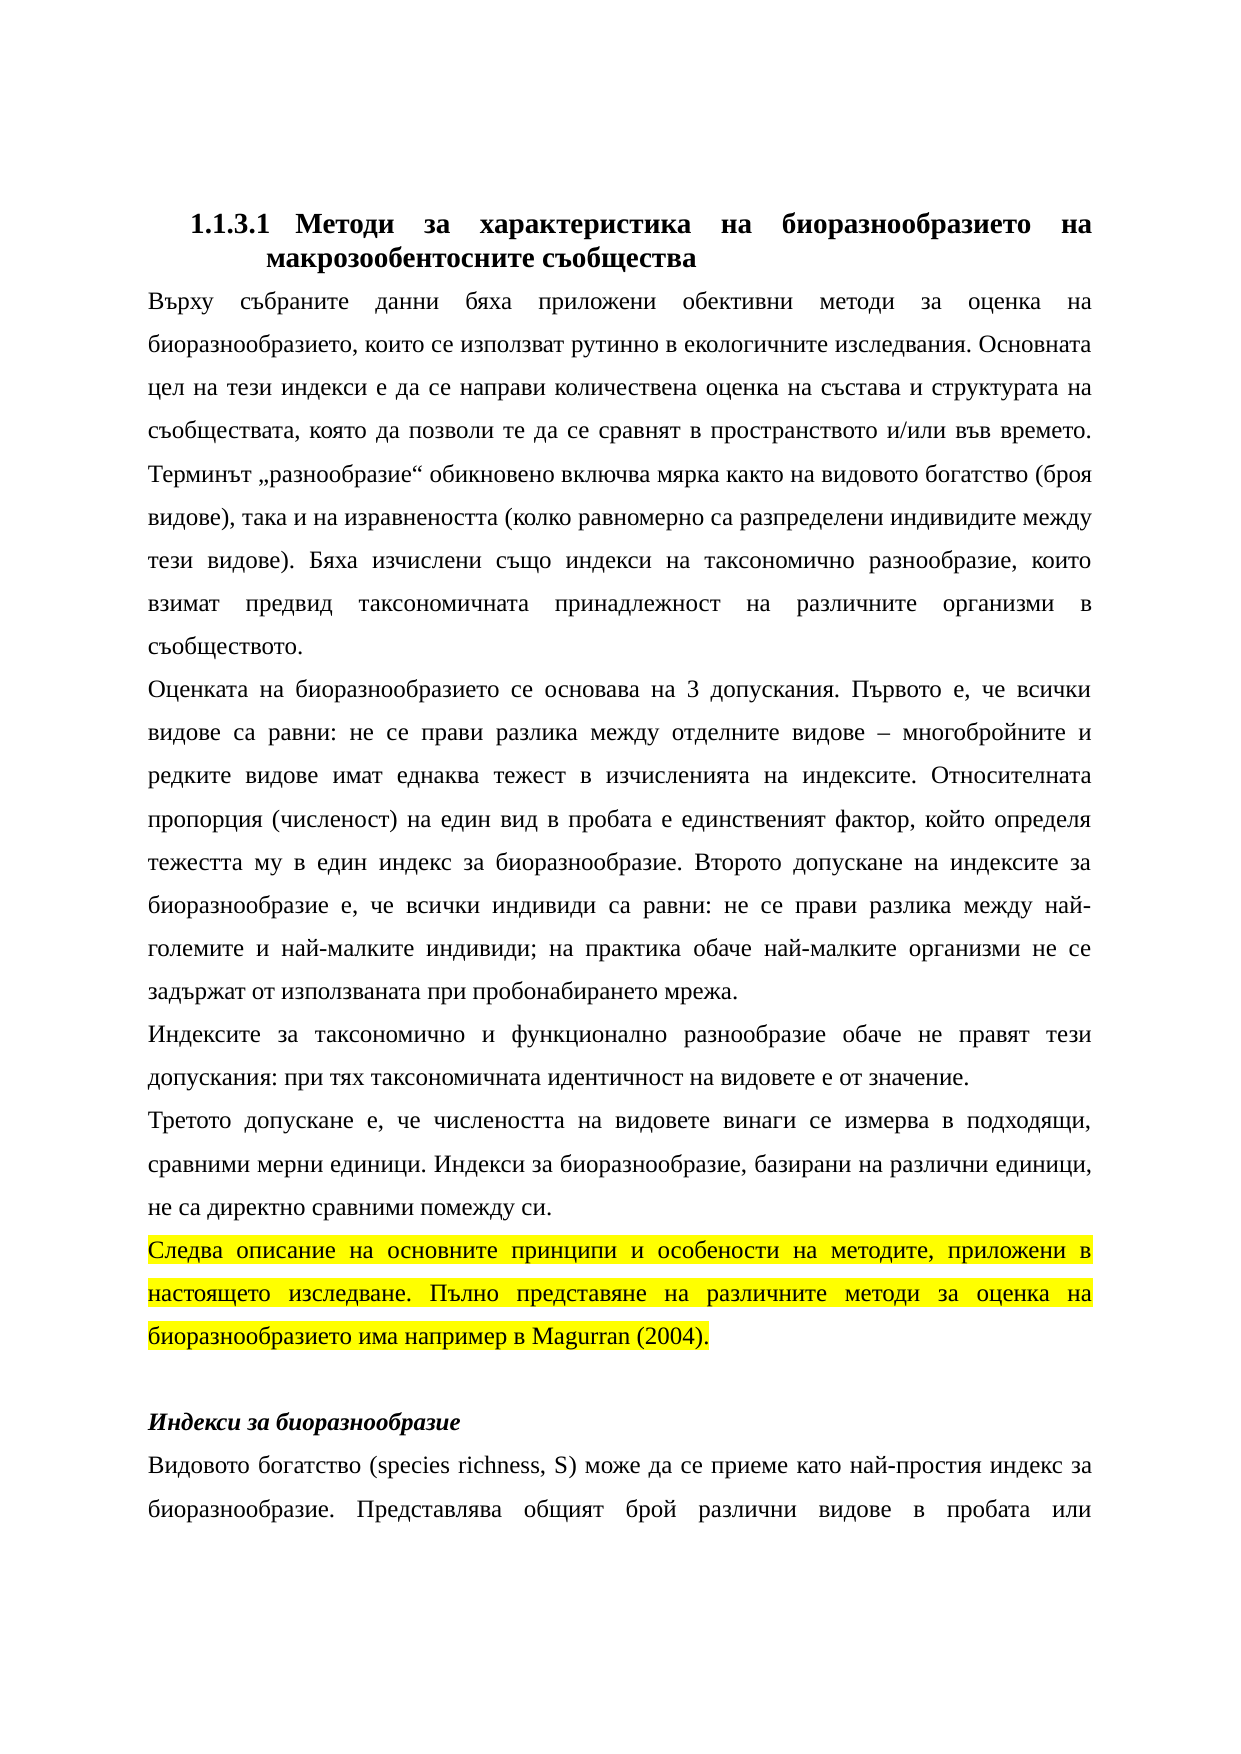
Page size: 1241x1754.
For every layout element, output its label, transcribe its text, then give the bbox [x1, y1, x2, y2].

text Индексите за таксономично и функционално разнообразие обаче не правят тези допускания: при тях таксономичната идентичност на видовете е от значение. [148, 1019, 1093, 1091]
text Върху събраните данни бяха приложени обективни методи за оценка на биоразнообразието, които се използват рутинно в екологичните изследвания. Основната цел на тези индекси е да се направи количествена оценка на състава и структурата на съобществата, която да позволи те да се сравнят в пространството и/или във времето. Терминът „разнообразие“ обикновено включва мярка както на видовото богатство (броя видове), така и на изравнеността (колко равномерно са разпределени индивидите между тези видове). Бяха изчислени също индекси на таксономично разнообразие, които взимат предвид таксономичната принадлежност на различните организми в съобществото. [148, 286, 1093, 660]
text Видовото богатство (species richness, S) може да се приеме като най-простия индекс за биоразнообразие. Представлява общият брой различни видове в пробата или [148, 1451, 1093, 1522]
text Оценката на биоразнообразието се основава на 3 допускания. Първото е, че всички видове са равни: не се прави разлика между отделните видове – многобройните и редките видове имат еднаква тежест в изчисленията на индексите. Относителната пропорция (численост) на един вид в пробата е единственият фактор, който определя тежестта му в един индекс за биоразнообразие. Второто допускане на индексите за биоразнообразие е, че всички индивиди са равни: не се прави разлика между най-големите и най-малките индивиди; на практика обаче най-малките организми не се задържат от използваната при пробонабирането мрежа. [148, 674, 1093, 1005]
text Следва описание на основните принципи и особености на методите, приложени в настоящето изследване. Пълно представяне на различните методи за оценка на биоразнообразието има например в Magurran (2004). [148, 1235, 1093, 1350]
text Индекси за биоразнообразие [148, 1407, 1093, 1436]
text Третото допускане е, че числеността на видовете винаги се измерва в подходящи, сравними мерни единици. Индекси за биоразнообразие, базирани на различни единици, не са директно сравними помежду си. [148, 1106, 1093, 1221]
subtitle Методи за характеристика на биоразнообразието на макрозообентосните съобщества [266, 207, 1093, 274]
